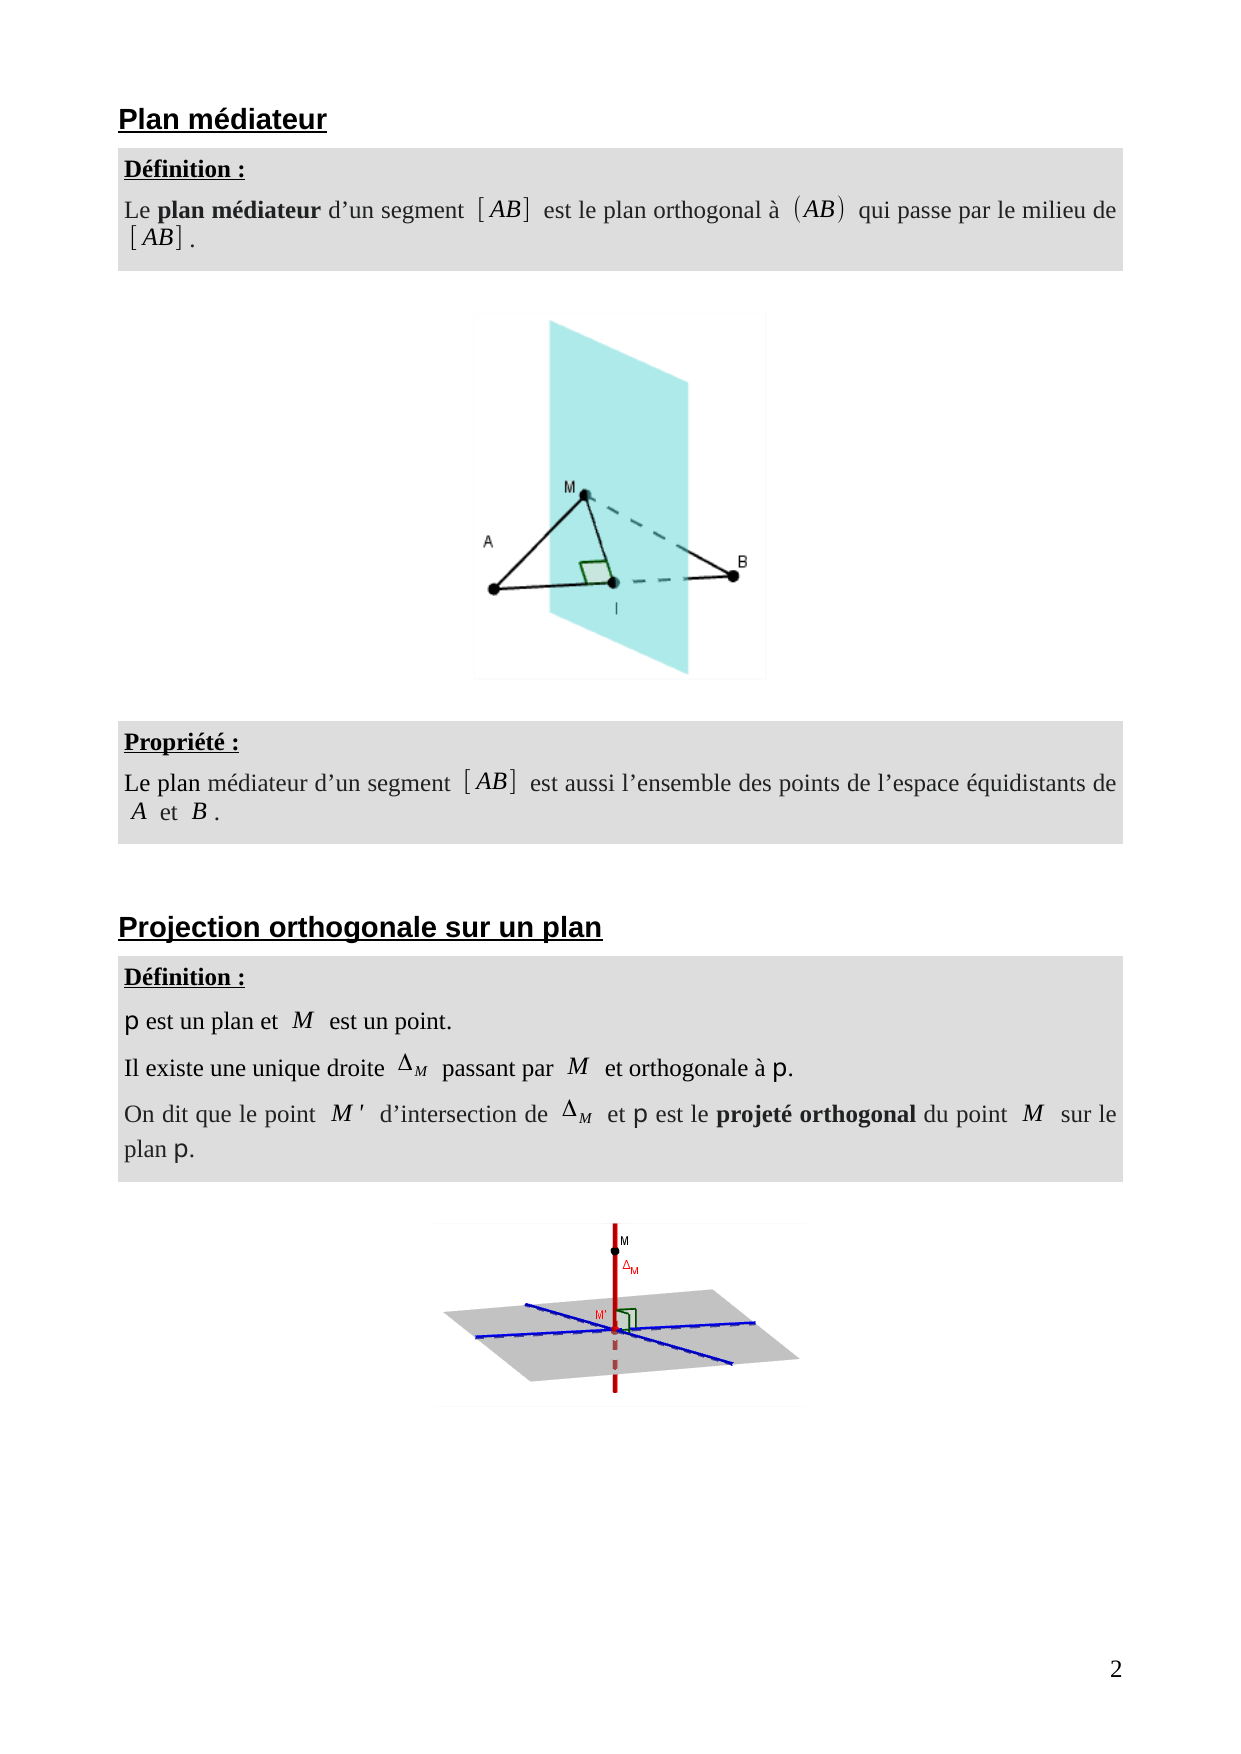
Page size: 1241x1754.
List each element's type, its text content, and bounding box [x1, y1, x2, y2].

table_header Propriété : Le plan médiateur d’un segment est aussi l’ensemble des points de l’espace équidistants de et . [118, 721, 1123, 844]
subtitle Projection orthogonale sur un plan [118, 910, 1122, 943]
subtitle Plan médiateur [118, 102, 1122, 136]
table_header Définition : p est un plan et est un point. Il existe une unique droite passant par et orthogonale à p. On dit que le point d’intersection de et p est le projeté orthogonal du point sur le plan p. [118, 956, 1123, 1182]
picture [473, 312, 767, 680]
table_header Définition : Le plan médiateur d’un segment est le plan orthogonal à qui passe par le milieu de . [118, 148, 1123, 271]
picture [434, 1223, 806, 1407]
